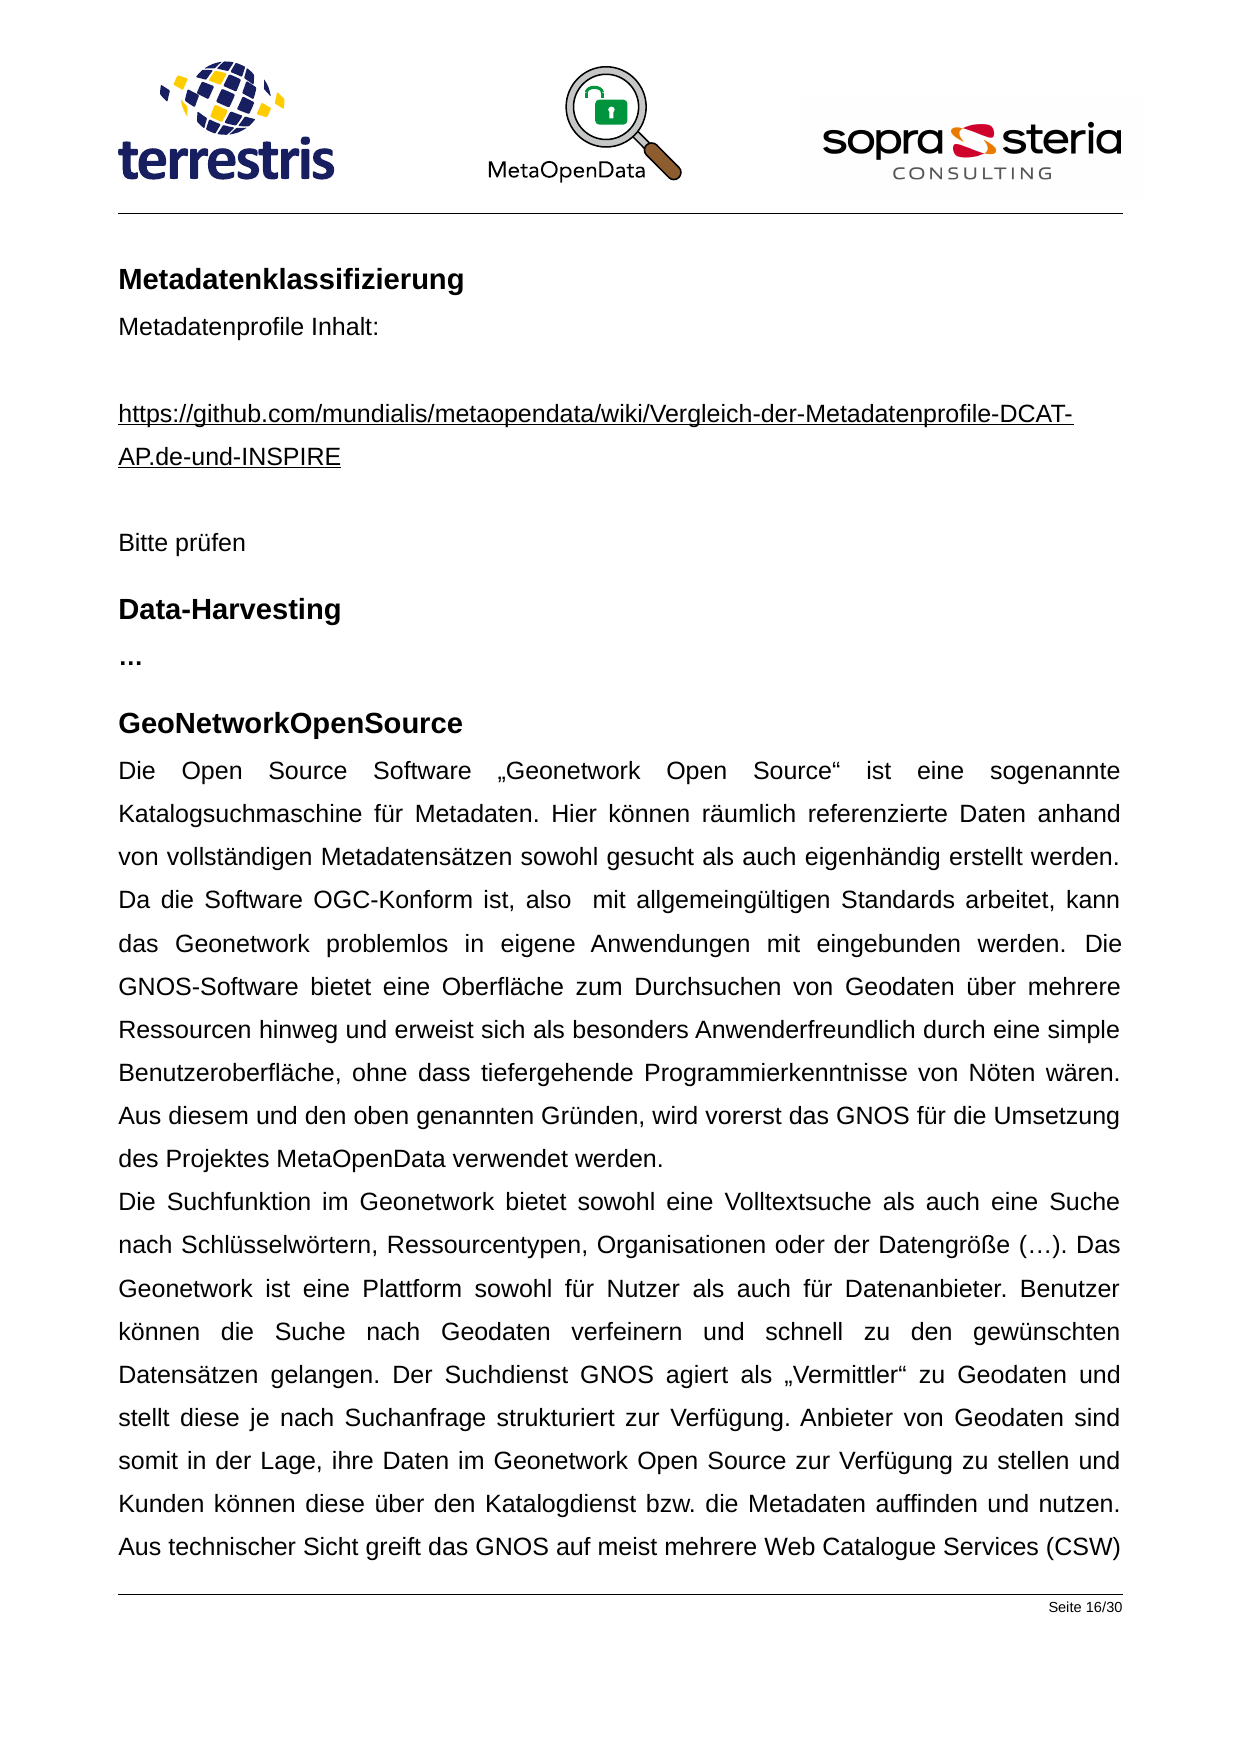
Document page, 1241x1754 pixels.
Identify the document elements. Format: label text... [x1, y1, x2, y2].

text Bitte prüfen [118, 528, 1122, 557]
text https://github.com/mundialis/metaopendata/wiki/Vergleich-der-Metadatenprofile-DCAT-AP.de-und-INSPIRE [118, 398, 1122, 470]
subtitle Data-Harvesting [118, 592, 1122, 625]
subtitle GeoNetworkOpenSource [118, 706, 1122, 739]
text Metadatenprofile Inhalt: [118, 312, 1122, 341]
picture [800, 98, 1144, 203]
text … [118, 642, 1122, 671]
text Die Open Source Software „Geonetwork Open Source“ ist eine sogenannte Katalogsuchmaschine für Metadaten. Hier können räumlich referenzierte Daten anhand von vollständigen Metadatensätzen sowohl gesucht als auch eigenhändig erstellt werden. Da die Software OGC-Konform ist, also mit allgemeingültigen Standards arbeitet, kann das Geonetwork problemlos in eigene Anwendungen mit eingebunden werden. Die GNOS-Software bietet eine Oberfläche zum Durchsuchen von Geodaten über mehrere Ressourcen hinweg und erweist sich als besonders Anwenderfreundlich durch eine simple Benutzeroberfläche, ohne dass tiefergehende Programmierkenntnisse von Nöten wären. Aus diesem und den oben genannten Gründen, wird vorerst das GNOS für die Umsetzung des Projektes MetaOpenData verwendet werden. [118, 756, 1122, 1173]
text Die Suchfunktion im Geonetwork bietet sowohl eine Volltextsuche als auch eine Suche nach Schlüsselwörtern, Ressourcentypen, Organisationen oder der Datengröße (…). Das Geonetwork ist eine Plattform sowohl für Nutzer als auch für Datenanbieter. Benutzer können die Suche nach Geodaten verfeinern und schnell zu den gewünschten Datensätzen gelangen. Der Suchdienst GNOS agiert als „Vermittler“ zu Geodaten und stellt diese je nach Suchanfrage strukturiert zur Verfügung. Anbieter von Geodaten sind somit in der Lage, ihre Daten im Geonetwork Open Source zur Verfügung zu stellen und Kunden können diese über den Katalogdienst bzw. die Metadaten auffinden und nutzen. Aus technischer Sicht greift das GNOS auf meist mehrere Web Catalogue Services (CSW) [118, 1187, 1122, 1561]
subtitle Metadatenklassifizierung [118, 262, 1122, 296]
